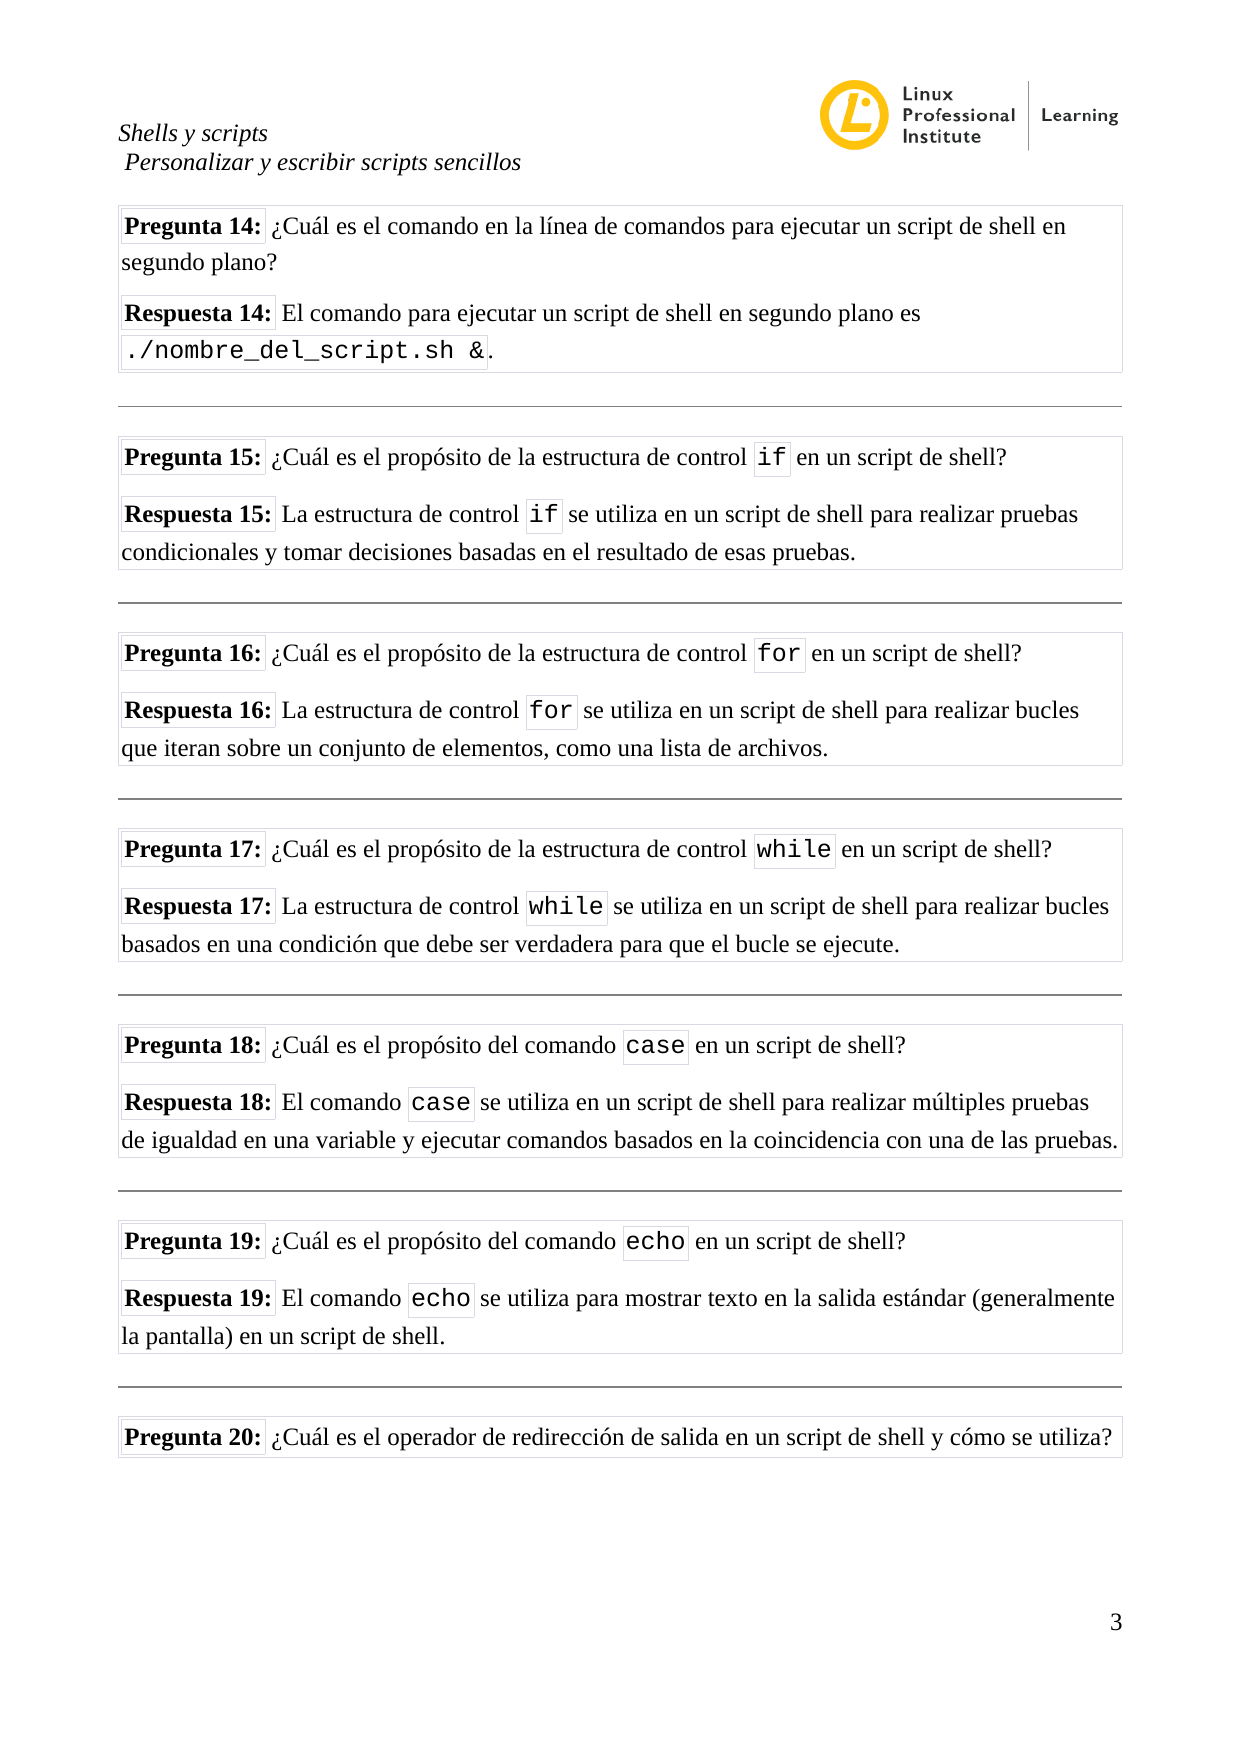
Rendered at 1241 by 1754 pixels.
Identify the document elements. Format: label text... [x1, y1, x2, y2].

picture [819, 79, 1119, 151]
text Pregunta 17: ¿Cuál es el propósito de la estructura de control while en un script de shell? [119, 829, 1122, 868]
text Respuesta 18: El comando case se utiliza en un script de shell para realizar múltiples pruebas de igualdad en una variable y ejecutar comandos basados en la coincidencia con una de las pruebas. [119, 1081, 1122, 1157]
text Pregunta 20: ¿Cuál es el operador de redirección de salida en un script de shell y cómo se utiliza? [119, 1417, 1122, 1457]
text Respuesta 14: El comando para ejecutar un script de shell en segundo plano es ./nombre_del_script.sh &. [119, 292, 1122, 372]
text Pregunta 16: ¿Cuál es el propósito de la estructura de control for en un script de shell? [119, 633, 1122, 672]
text Pregunta 18: ¿Cuál es el propósito del comando case en un script de shell? [119, 1025, 1122, 1064]
text Pregunta 15: ¿Cuál es el propósito de la estructura de control if en un script de shell? [119, 437, 1122, 476]
text Pregunta 19: ¿Cuál es el propósito del comando echo en un script de shell? [119, 1221, 1122, 1260]
text Pregunta 14: ¿Cuál es el comando en la línea de comandos para ejecutar un script de shell en segundo plano? [119, 206, 1122, 276]
text Respuesta 15: La estructura de control if se utiliza en un script de shell para realizar pruebas condicionales y tomar decisiones basadas en el resultado de esas pruebas. [119, 493, 1122, 569]
text Respuesta 17: La estructura de control while se utiliza en un script de shell para realizar bucles basados en una condición que debe ser verdadera para que el bucle se ejecute. [119, 885, 1122, 961]
text Respuesta 19: El comando echo se utiliza para mostrar texto en la salida estándar (generalmente la pantalla) en un script de shell. [119, 1277, 1122, 1353]
text Respuesta 16: La estructura de control for se utiliza en un script de shell para realizar bucles que iteran sobre un conjunto de elementos, como una lista de archivos. [119, 689, 1122, 765]
